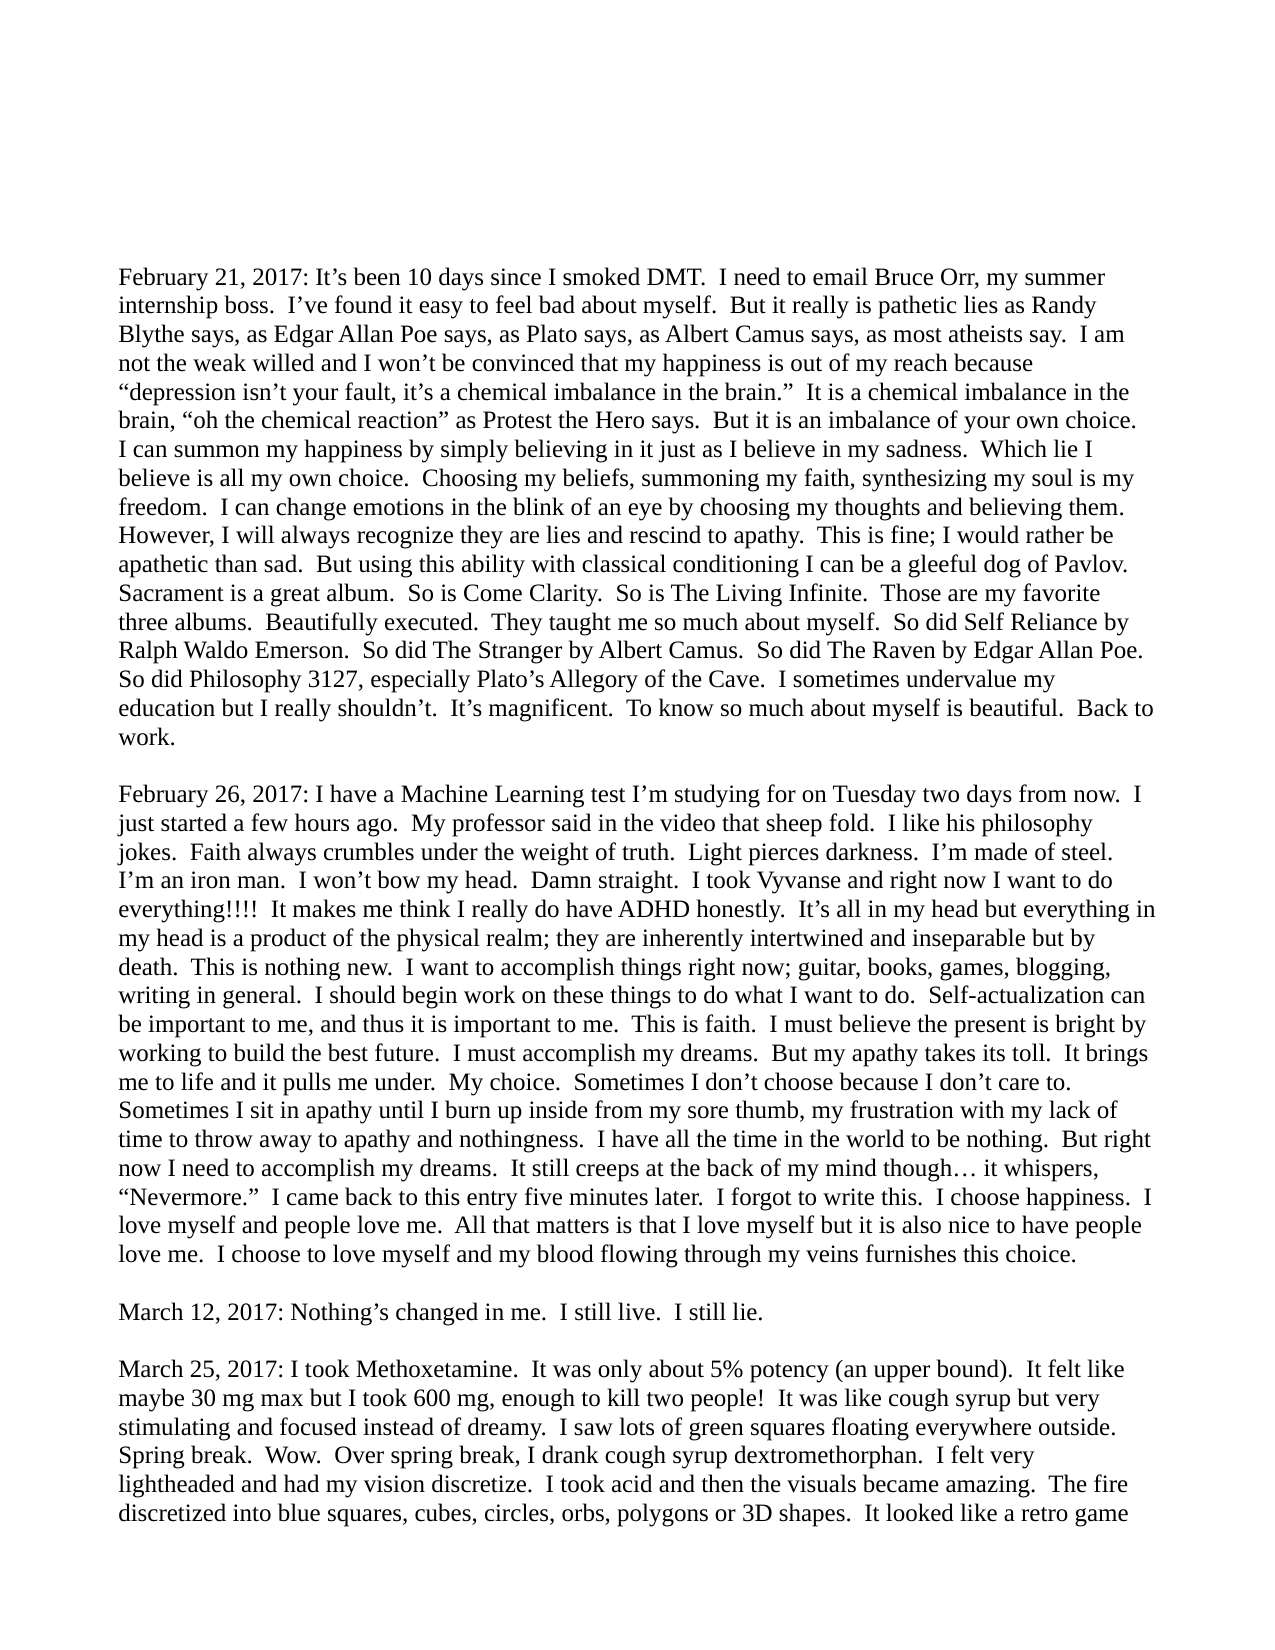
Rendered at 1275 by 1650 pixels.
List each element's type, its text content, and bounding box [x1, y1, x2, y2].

text March 12, 2017: Nothing’s changed in me. I still live. I still lie. [118, 1297, 1157, 1326]
text February 26, 2017: I have a Machine Learning test I’m studying for on Tuesday two days from now. I just started a few hours ago. My professor said in the video that sheep fold. I like his philosophy jokes. Faith always crumbles under the weight of truth. Light pierces darkness. I’m made of steel. I’m an iron man. I won’t bow my head. Damn straight. I took Vyvanse and right now I want to do everything!!!! It makes me think I really do have ADHD honestly. It’s all in my head but everything in my head is a product of the physical realm; they are inherently intertwined and inseparable but by death. This is nothing new. I want to accomplish things right now; guitar, books, games, blogging, writing in general. I should begin work on these things to do what I want to do. Self-actualization can be important to me, and thus it is important to me. This is faith. I must believe the present is bright by working to build the best future. I must accomplish my dreams. But my apathy takes its toll. It brings me to life and it pulls me under. My choice. Sometimes I don’t choose because I don’t care to. Sometimes I sit in apathy until I burn up inside from my sore thumb, my frustration with my lack of time to throw away to apathy and nothingness. I have all the time in the world to be nothing. But right now I need to accomplish my dreams. It still creeps at the back of my mind though… it whispers, “Nevermore.” I came back to this entry five minutes later. I forgot to write this. I choose happiness. I love myself and people love me. All that matters is that I love myself but it is also nice to have people love me. I choose to love myself and my blood flowing through my veins furnishes this choice. [118, 779, 1157, 1268]
text February 21, 2017: It’s been 10 days since I smoked DMT. I need to email Bruce Orr, my summer internship boss. I’ve found it easy to feel bad about myself. But it really is pathetic lies as Randy Blythe says, as Edgar Allan Poe says, as Plato says, as Albert Camus says, as most atheists say. I am not the weak willed and I won’t be convinced that my happiness is out of my reach because “depression isn’t your fault, it’s a chemical imbalance in the brain.” It is a chemical imbalance in the brain, “oh the chemical reaction” as Protest the Hero says. But it is an imbalance of your own choice. I can summon my happiness by simply believing in it just as I believe in my sadness. Which lie I believe is all my own choice. Choosing my beliefs, summoning my faith, synthesizing my soul is my freedom. I can change emotions in the blink of an eye by choosing my thoughts and believing them. However, I will always recognize they are lies and rescind to apathy. This is fine; I would rather be apathetic than sad. But using this ability with classical conditioning I can be a gleeful dog of Pavlov. Sacrament is a great album. So is Come Clarity. So is The Living Infinite. Those are my favorite three albums. Beautifully executed. They taught me so much about myself. So did Self Reliance by Ralph Waldo Emerson. So did The Stranger by Albert Camus. So did The Raven by Edgar Allan Poe. So did Philosophy 3127, especially Plato’s Allegory of the Cave. I sometimes undervalue my education but I really shouldn’t. It’s magnificent. To know so much about myself is beautiful. Back to work. [118, 262, 1157, 751]
text March 25, 2017: I took Methoxetamine. It was only about 5% potency (an upper bound). It felt like maybe 30 mg max but I took 600 mg, enough to kill two people! It was like cough syrup but very stimulating and focused instead of dreamy. I saw lots of green squares floating everywhere outside. Spring break. Wow. Over spring break, I drank cough syrup dextromethorphan. I felt very lightheaded and had my vision discretize. I took acid and then the visuals became amazing. The fire discretized into blue squares, cubes, circles, orbs, polygons or 3D shapes. It looked like a retro game [118, 1354, 1157, 1527]
